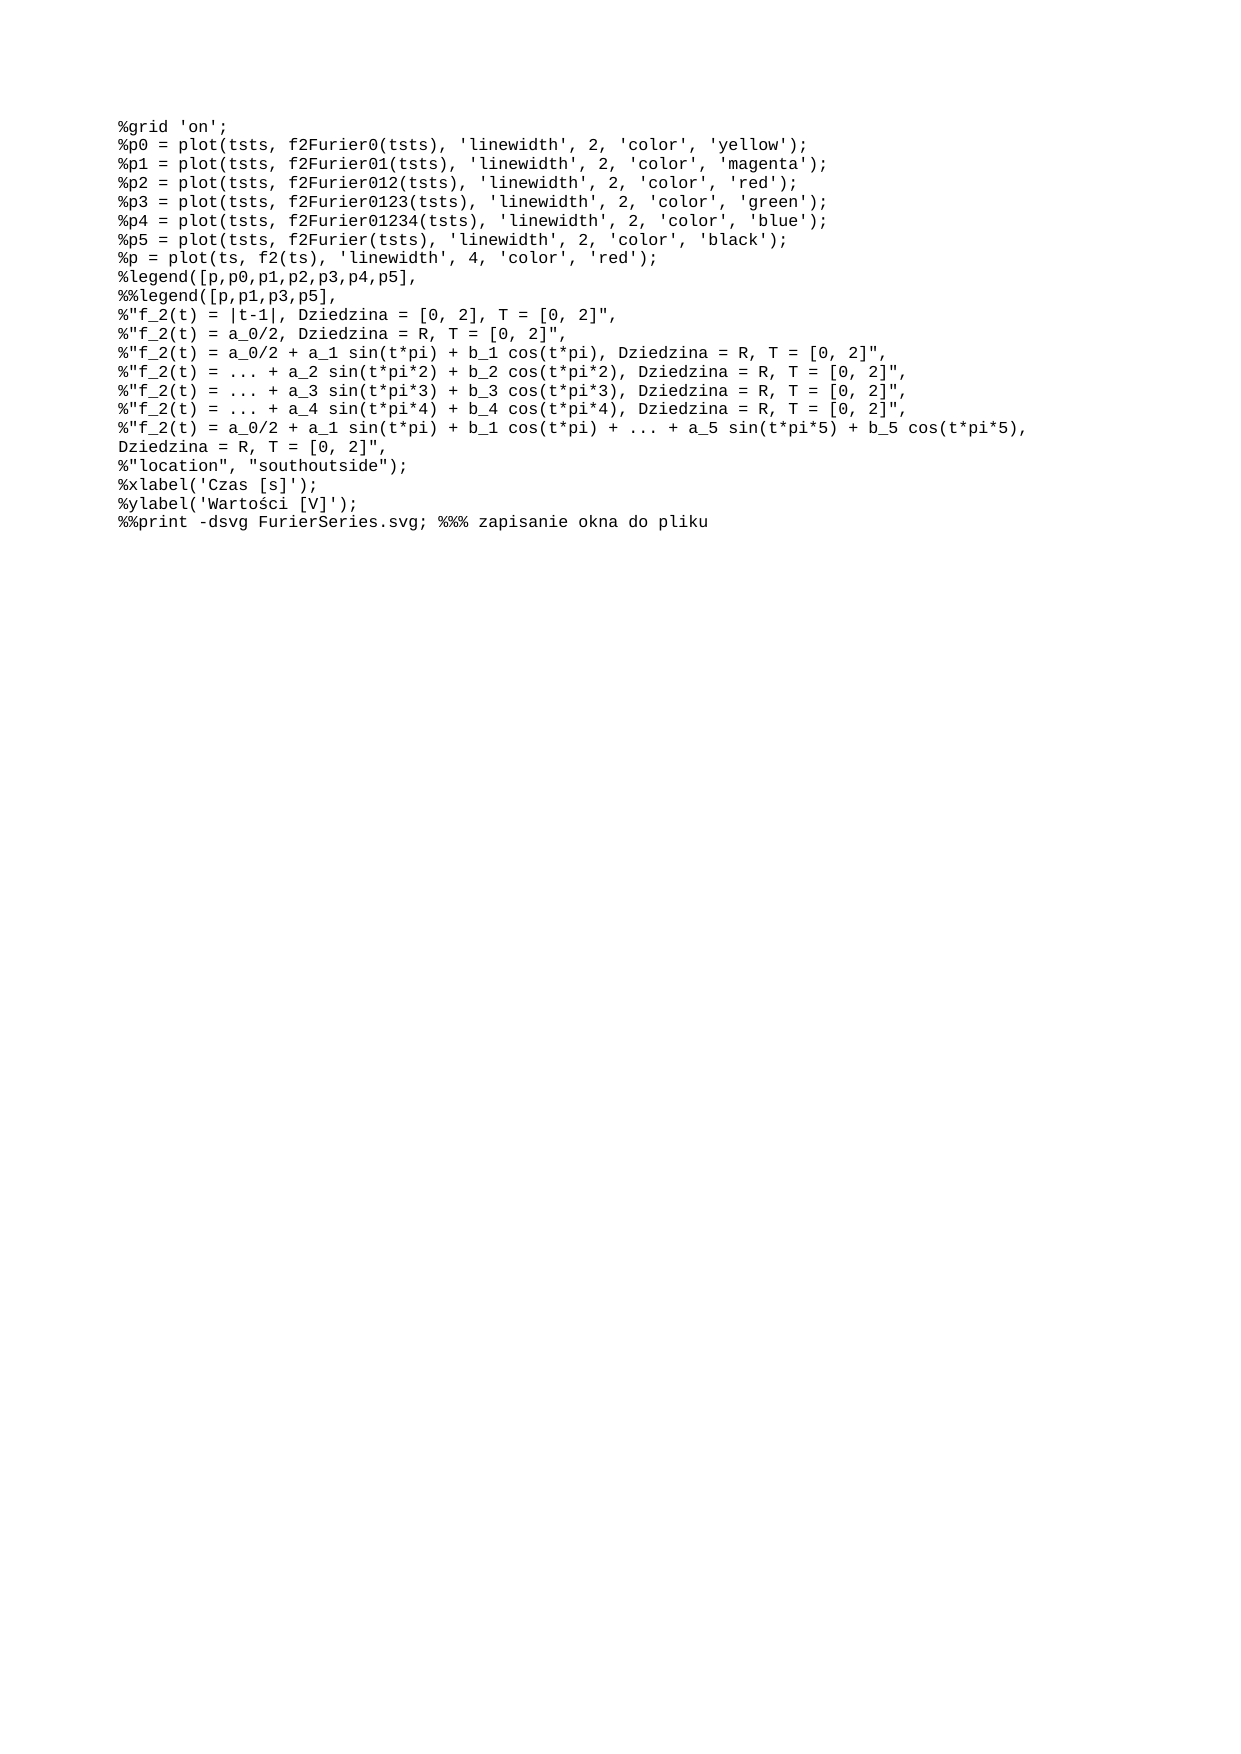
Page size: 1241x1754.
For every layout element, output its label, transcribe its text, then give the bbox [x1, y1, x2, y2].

text %p0 = plot(tsts, f2Furier0(tsts), 'linewidth', 2, 'color', 'yellow'); [118, 137, 1122, 156]
text %"f_2(t) = a_0/2 + a_1 sin(t*pi) + b_1 cos(t*pi), Dziedzina = R, T = [0, 2]", [118, 344, 1122, 363]
text %p5 = plot(tsts, f2Furier(tsts), 'linewidth', 2, 'color', 'black'); [118, 231, 1122, 250]
text %"f_2(t) = ... + a_2 sin(t*pi*2) + b_2 cos(t*pi*2), Dziedzina = R, T = [0, 2]", [118, 363, 1122, 382]
text %p3 = plot(tsts, f2Furier0123(tsts), 'linewidth', 2, 'color', 'green'); [118, 193, 1122, 212]
text %"f_2(t) = ... + a_4 sin(t*pi*4) + b_4 cos(t*pi*4), Dziedzina = R, T = [0, 2]", [118, 401, 1122, 420]
text %"f_2(t) = a_0/2 + a_1 sin(t*pi) + b_1 cos(t*pi) + ... + a_5 sin(t*pi*5) + b_5 cos(t*pi*5), Dziedzina = R, T = [0, 2]", [118, 420, 1122, 457]
text %"f_2(t) = |t-1|, Dziedzina = [0, 2], T = [0, 2]", [118, 307, 1122, 326]
text %grid 'on'; [118, 118, 1122, 137]
text %p4 = plot(tsts, f2Furier01234(tsts), 'linewidth', 2, 'color', 'blue'); [118, 212, 1122, 231]
text %ylabel('Wartości [V]'); [118, 495, 1122, 514]
text %%print -dsvg FurierSeries.svg; %%% zapisanie okna do pliku [118, 514, 1122, 533]
text %%legend([p,p1,p3,p5], [118, 288, 1122, 307]
text %p1 = plot(tsts, f2Furier01(tsts), 'linewidth', 2, 'color', 'magenta'); [118, 156, 1122, 175]
text %"f_2(t) = ... + a_3 sin(t*pi*3) + b_3 cos(t*pi*3), Dziedzina = R, T = [0, 2]", [118, 382, 1122, 401]
text %p2 = plot(tsts, f2Furier012(tsts), 'linewidth', 2, 'color', 'red'); [118, 175, 1122, 193]
text %"f_2(t) = a_0/2, Dziedzina = R, T = [0, 2]", [118, 326, 1122, 344]
text %"location", "southoutside"); [118, 457, 1122, 476]
text %p = plot(ts, f2(ts), 'linewidth', 4, 'color', 'red'); [118, 250, 1122, 269]
text %legend([p,p0,p1,p2,p3,p4,p5], [118, 269, 1122, 288]
text %xlabel('Czas [s]'); [118, 476, 1122, 495]
